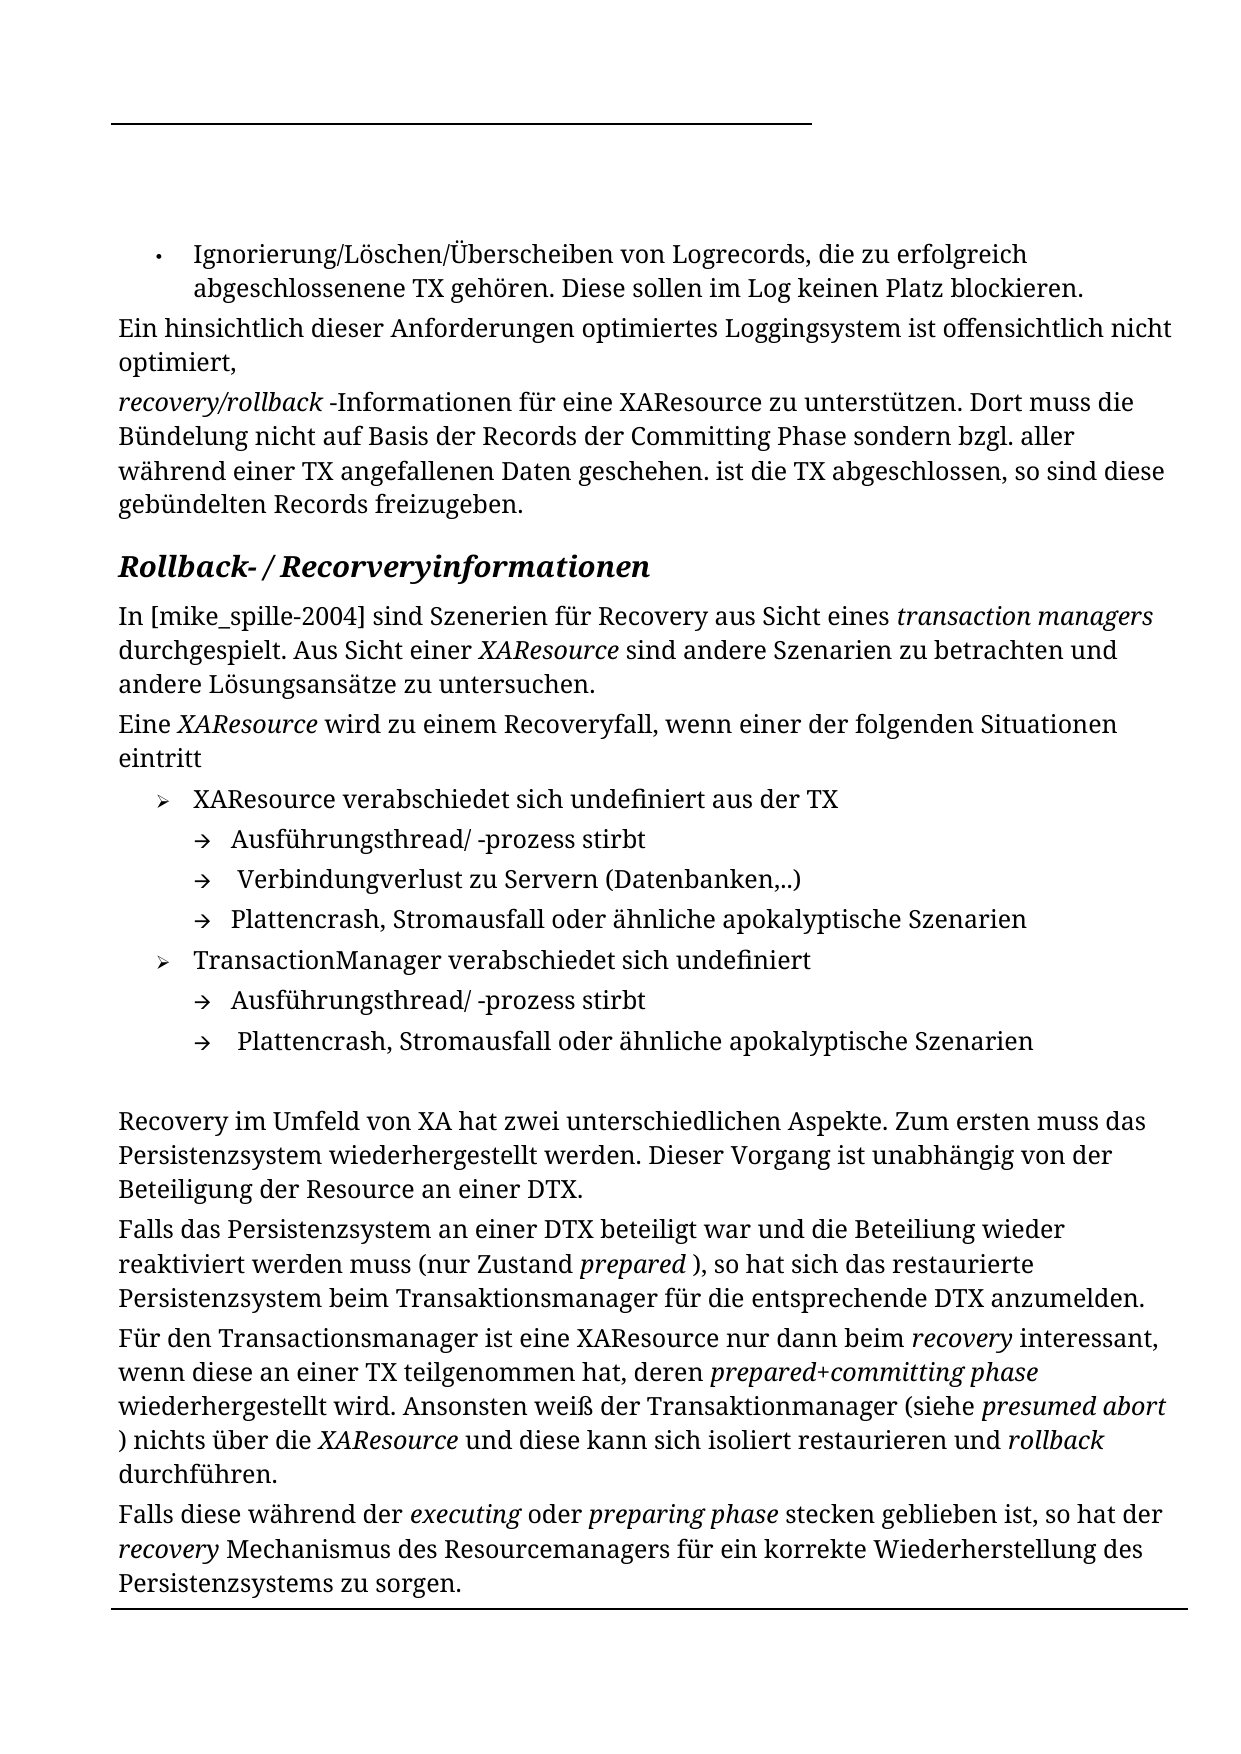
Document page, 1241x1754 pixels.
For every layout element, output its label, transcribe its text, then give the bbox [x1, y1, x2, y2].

text Falls diese während der executing oder preparing phase stecken geblieben ist, so hat der recovery Mechanismus des Resourcemanagers für ein korrekte Wiederherstellung des Persistenzsystems zu sorgen. [118, 1497, 1181, 1599]
text Recovery im Umfeld von XA hat zwei unterschiedlichen Aspekte. Zum ersten muss das Persistenzsystem wiederhergestellt werden. Dieser Vorgang ist unabhängig von der Beteiligung der Resource an einer DTX. [118, 1104, 1181, 1206]
list Ausführungsthread/ -prozess stirbt [193, 983, 1181, 1017]
list Ignorierung/Löschen/Überscheiben von Logrecords, die zu erfolgreich abgeschlossenene TX gehören. Diese sollen im Log keinen Platz blockieren. [156, 236, 1181, 304]
text Ein hinsichtlich dieser Anforderungen optimiertes Loggingsystem ist offensichtlich nicht optimiert, [118, 311, 1181, 379]
text Eine XAResource wird zu einem Recoveryfall, wenn einer der folgenden Situationen eintritt [118, 707, 1181, 775]
text Falls das Persistenzsystem an einer DTX beteiligt war und die Beteiliung wieder reaktiviert werden muss (nur Zustand prepared ), so hat sich das restaurierte Persistenzsystem beim Transaktionsmanager für die entsprechende DTX anzumelden. [118, 1212, 1181, 1314]
list TransactionManager verabschiedet sich undefiniert [156, 942, 1181, 977]
subtitle Rollback- / Recorveryinformationen [118, 546, 1181, 586]
text Für den Transactionsmanager ist eine XAResource nur dann beim recovery interessant, wenn diese an einer TX teilgenommen hat, deren prepared+committing phase wiederhergestellt wird. Ansonsten weiß der Transaktionmanager (siehe presumed abort ) nichts über die XAResource und diese kann sich isoliert restaurieren und rollback durchführen. [118, 1321, 1181, 1491]
list Ausführungsthread/ -prozess stirbt [193, 822, 1181, 856]
list Plattencrash, Stromausfall oder ähnliche apokalyptische Szenarien [193, 1023, 1181, 1057]
list XAResource verabschiedet sich undefiniert aus der TX [156, 781, 1181, 815]
text In [mike_spille-2004] sind Szenerien für Recovery aus Sicht eines transaction managers durchgespielt. Aus Sicht einer XAResource sind andere Szenarien zu betrachten und andere Lösungsansätze zu untersuchen. [118, 598, 1181, 701]
list Plattencrash, Stromausfall oder ähnliche apokalyptische Szenarien [193, 902, 1181, 936]
list Verbindungverlust zu Servern (Datenbanken,..) [193, 862, 1181, 896]
text recovery/rollback -Informationen für eine XAResource zu unterstützen. Dort muss die Bündelung nicht auf Basis der Records der Committing Phase sondern bzgl. aller während einer TX angefallenen Daten geschehen. ist die TX abgeschlossen, so sind diese gebündelten Records freizugeben. [118, 385, 1181, 521]
